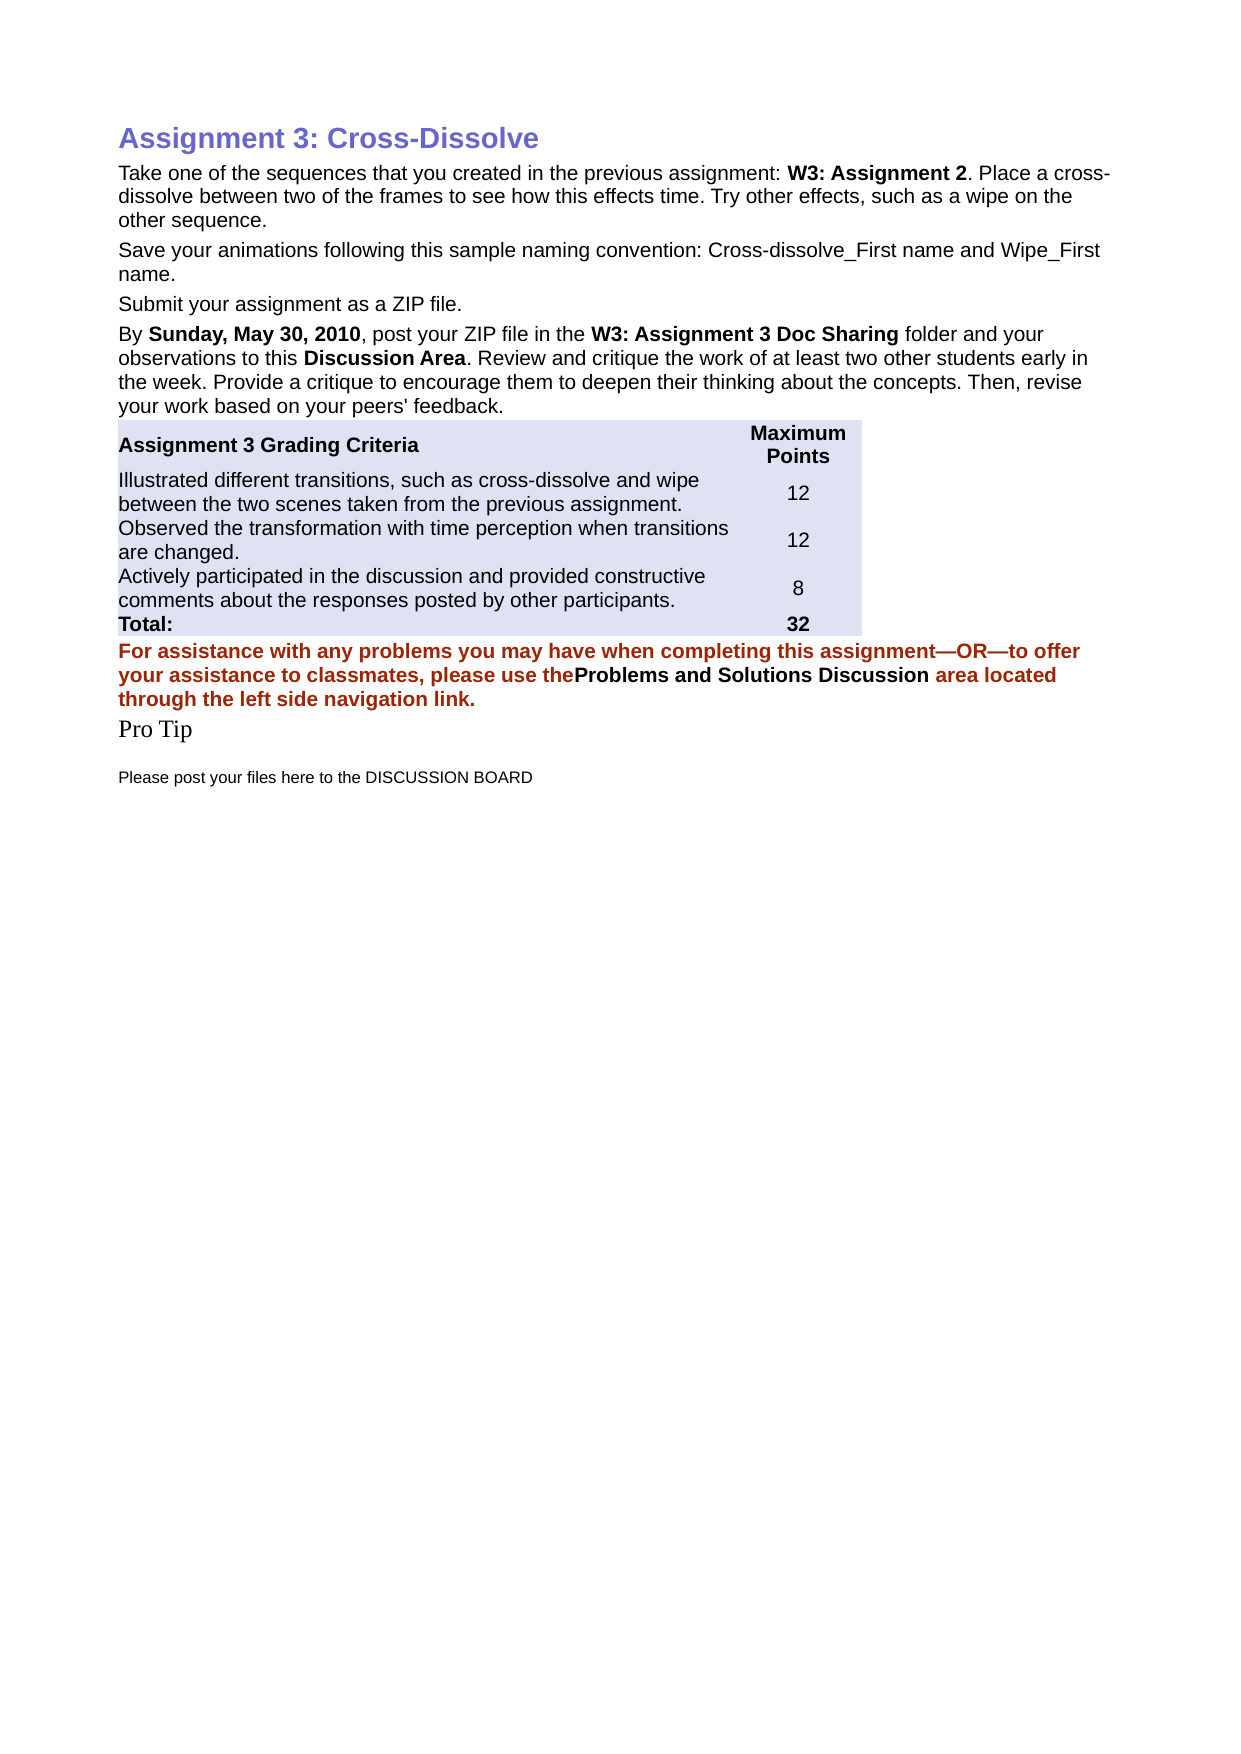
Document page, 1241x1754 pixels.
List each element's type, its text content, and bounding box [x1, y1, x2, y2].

text For assistance with any problems you may have when completing this assignment—OR—to offer your assistance to classmates, please use theProblems and Solutions Discussion area located through the left side navigation link. [118, 639, 1122, 711]
text Please post your files here to the DISCUSSION BOARD [118, 768, 1122, 787]
text Assignment 3: Cross-Dissolve [118, 121, 1122, 154]
table_cell Illustrated different transitions, such as cross-dissolve and wipe between the two scenes taken from the previous assignment. [118, 468, 734, 516]
text Submit your assignment as a ZIP file. [118, 292, 1122, 316]
table_cell 32 [734, 612, 862, 636]
table_cell Total: [118, 612, 734, 636]
text Save your animations following this sample naming convention: Cross-dissolve_First name and Wipe_First name. [118, 238, 1122, 286]
text By Sunday, May 30, 2010, post your ZIP file in the W3: Assignment 3 Doc Sharing folder and your observations to this Discussion Area. Review and critique the work of at least two other students early in the week. Provide a critique to encourage them to deepen their thinking about the concepts. Then, revise your work based on your peers' feedback. [118, 322, 1122, 417]
text Pro Tip [118, 714, 1122, 742]
table_cell Observed the transformation with time perception when transitions are changed. [118, 516, 734, 564]
text Take one of the sequences that you created in the previous assignment: W3: Assignment 2. Place a cross-dissolve between two of the frames to see how this effects time. Try other effects, such as a wipe on the other sequence. [118, 160, 1122, 232]
table_cell 12 [734, 516, 862, 564]
table_cell 12 [734, 468, 862, 516]
table_header Maximum Points [734, 420, 862, 468]
table_header Assignment 3 Grading Criteria [118, 420, 734, 468]
table_cell Actively participated in the discussion and provided constructive comments about the responses posted by other participants. [118, 564, 734, 612]
table_cell 8 [734, 564, 862, 612]
